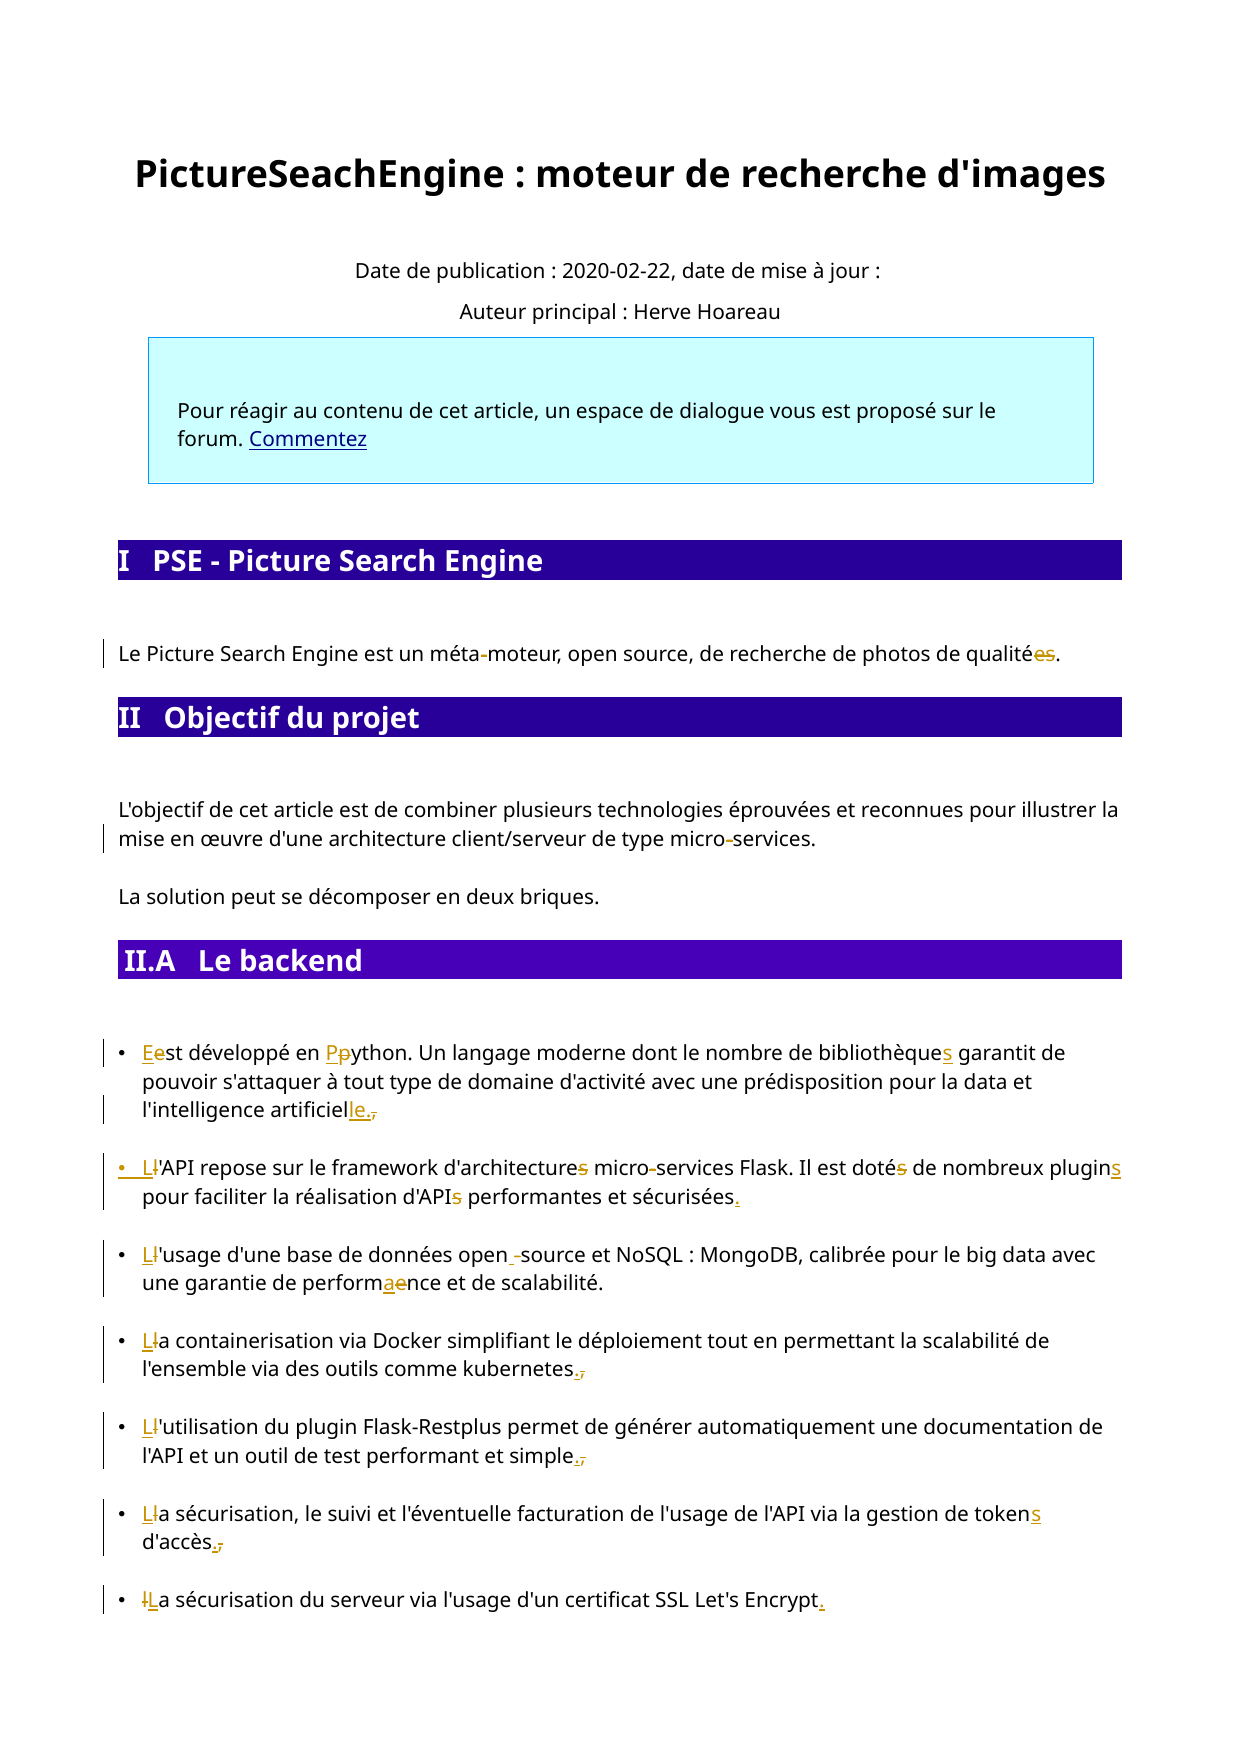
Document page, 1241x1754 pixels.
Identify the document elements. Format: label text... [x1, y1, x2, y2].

text PictureSeachEngine : moteur de recherche d'images [118, 148, 1122, 199]
subtitle Le backend [118, 940, 1122, 979]
subtitle PSE - Picture Search Engine [118, 540, 1122, 580]
subtitle Objectif du projet [118, 697, 1122, 737]
text Auteur principal : Herve Hoareau [118, 297, 1122, 325]
list L'utilisation du plugin Flask-Restplus permet de générer automatiquement une documentation de l'API et un outil de test performant et simple. [118, 1412, 1122, 1469]
list La containerisation via Docker simplifiant le déploiement tout en permettant la scalabilité de l'ensemble via des outils comme kubernetes. [118, 1326, 1122, 1383]
list L'usage d'une base de données open source et NoSQL : MongoDB, calibrée pour le big data avec une garantie de performance et de scalabilité. [118, 1240, 1122, 1297]
list La sécurisation, le suivi et l'éventuelle facturation de l'usage de l'API via la gestion de tokens d'accès. [118, 1499, 1122, 1556]
list L'API repose sur le framework d'architecture microservices Flask. Il est doté de nombreux plugins pour faciliter la réalisation d'API performantes et sécurisées. [118, 1153, 1122, 1210]
text Date de publication : 2020-02-22, date de mise à jour : [118, 257, 1122, 285]
text Le Picture Search Engine est un métamoteur, open source, de recherche de photos de qualité. [118, 639, 1122, 667]
list Est développé en Python. Un langage moderne dont le nombre de bibliothèques garantit de pouvoir s'attaquer à tout type de domaine d'activité avec une prédisposition pour la data et l'intelligence artificielle. [118, 1038, 1122, 1124]
table_header Pour réagir au contenu de cet article, un espace de dialogue vous est proposé sur le forum. Commentez [149, 338, 1093, 482]
list La sécurisation du serveur via l'usage d'un certificat SSL Let's Encrypt. [118, 1585, 1122, 1613]
text L'objectif de cet article est de combiner plusieurs technologies éprouvées et reconnues pour illustrer la mise en œuvre d'une architecture client/serveur de type microservices. [118, 796, 1122, 852]
text La solution peut se décomposer en deux briques. [118, 882, 1122, 910]
